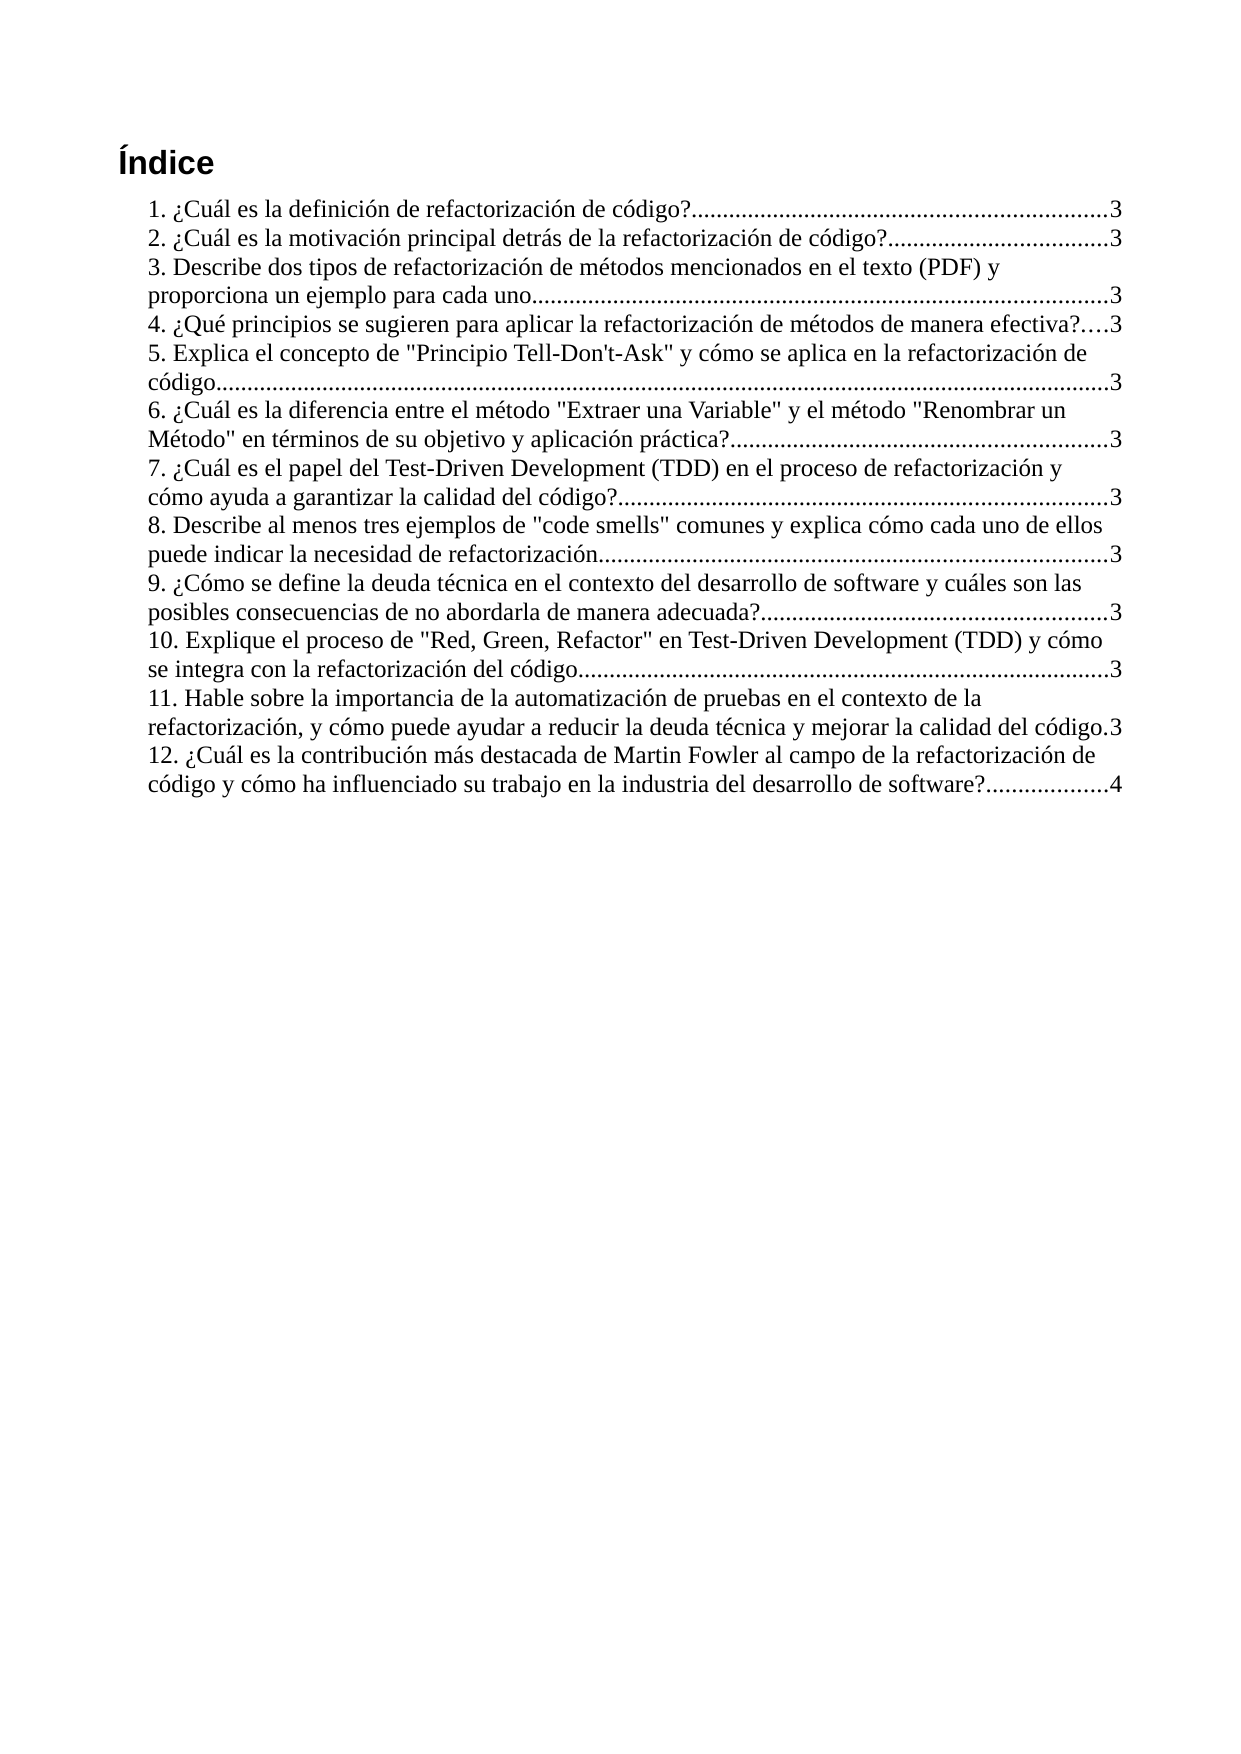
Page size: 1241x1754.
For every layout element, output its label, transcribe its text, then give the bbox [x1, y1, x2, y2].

text 11. Hable sobre la importancia de la automatización de pruebas en el contexto de la refactorización, y cómo puede ayudar a reducir la deuda técnica y mejorar la calidad del código. 3 [148, 683, 1122, 740]
text 4. ¿Qué principios se sugieren para aplicar la refactorización de métodos de manera efectiva? 3 [148, 309, 1122, 338]
text 8. Describe al menos tres ejemplos de "code smells" comunes y explica cómo cada uno de ellos puede indicar la necesidad de refactorización. 3 [148, 510, 1122, 568]
text 5. Explica el concepto de "Principio Tell-Don't-Ask" y cómo se aplica en la refactorización de código. 3 [148, 338, 1122, 395]
subtitle Índice [118, 143, 1122, 182]
text 3. Describe dos tipos de refactorización de métodos mencionados en el texto (PDF) y proporciona un ejemplo para cada uno. 3 [148, 252, 1122, 309]
text 2. ¿Cuál es la motivación principal detrás de la refactorización de código? 3 [148, 223, 1122, 252]
text 6. ¿Cuál es la diferencia entre el método "Extraer una Variable" y el método "Renombrar un Método" en términos de su objetivo y aplicación práctica? 3 [148, 395, 1122, 453]
text 7. ¿Cuál es el papel del Test-Driven Development (TDD) en el proceso de refactorización y cómo ayuda a garantizar la calidad del código? 3 [148, 453, 1122, 510]
text 1. ¿Cuál es la definición de refactorización de código? 3 [148, 194, 1122, 223]
text 9. ¿Cómo se define la deuda técnica en el contexto del desarrollo de software y cuáles son las posibles consecuencias de no abordarla de manera adecuada? 3 [148, 568, 1122, 625]
text 10. Explique el proceso de "Red, Green, Refactor" en Test-Driven Development (TDD) y cómo se integra con la refactorización del código. 3 [148, 625, 1122, 683]
text 12. ¿Cuál es la contribución más destacada de Martin Fowler al campo de la refactorización de código y cómo ha influenciado su trabajo en la industria del desarrollo de software? 4 [148, 740, 1122, 798]
